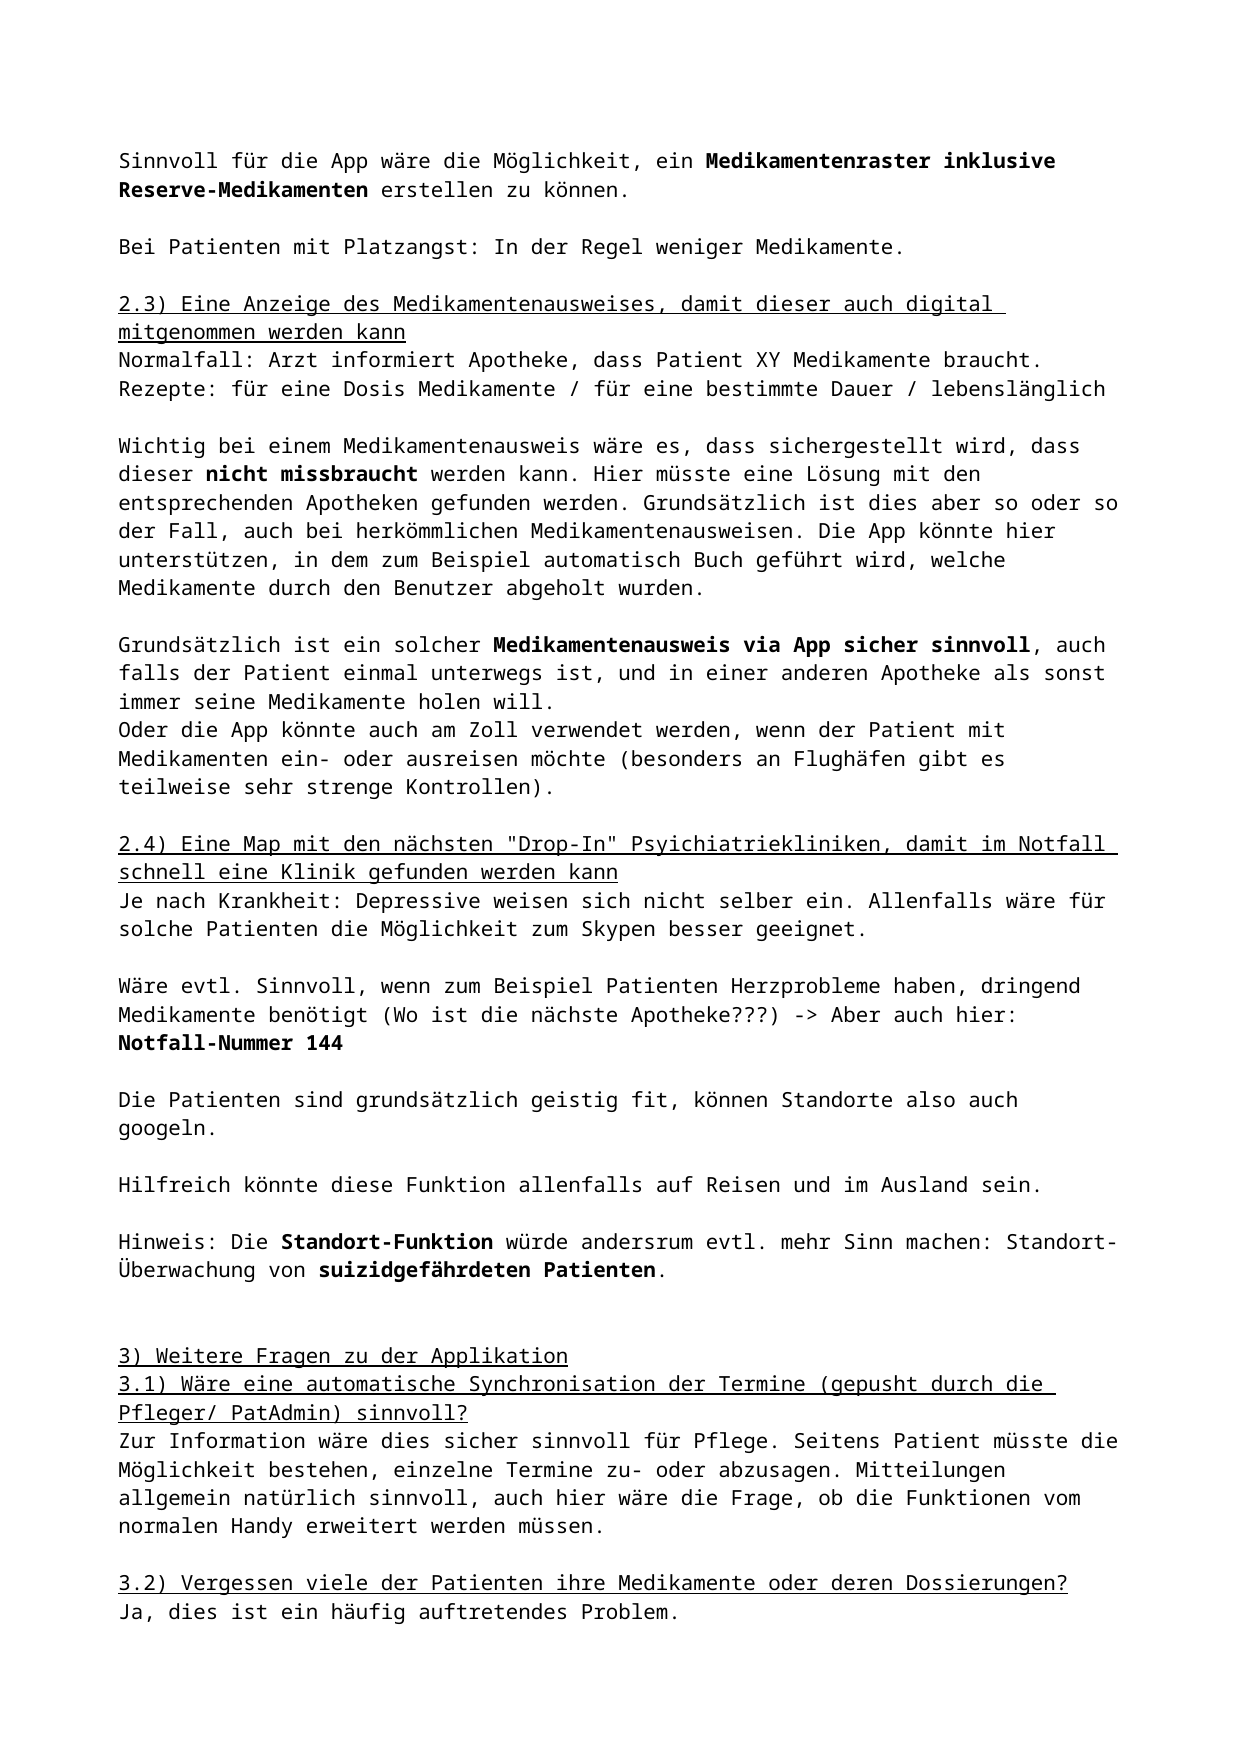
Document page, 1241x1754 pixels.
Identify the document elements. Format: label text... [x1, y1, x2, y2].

list 2.3) Eine Anzeige des Medikamentenausweises, damit dieser auch digital mitgenommen werden kann [118, 289, 1122, 346]
text 3) Weitere Fragen zu der Applikation [118, 1341, 1122, 1369]
list Zur Information wäre dies sicher sinnvoll für Pflege. Seitens Patient müsste die Möglichkeit bestehen, einzelne Termine zu- oder abzusagen. Mitteilungen allgemein natürlich sinnvoll, auch hier wäre die Frage, ob die Funktionen vom normalen Handy erweitert werden müssen. [118, 1426, 1122, 1540]
list Ja, dies ist ein häufig auftretendes Problem. [118, 1597, 1122, 1625]
list 3.1) Wäre eine automatische Synchronisation der Termine (gepusht durch die Pfleger/ PatAdmin) sinnvoll? [118, 1369, 1122, 1426]
text Wichtig bei einem Medikamentenausweis wäre es, dass sichergestellt wird, dass dieser nicht missbraucht werden kann. Hier müsste eine Lösung mit den entsprechenden Apotheken gefunden werden. Grundsätzlich ist dies aber so oder so der Fall, auch bei herkömmlichen Medikamentenausweisen. Die App könnte hier unterstützen, in dem zum Beispiel automatisch Buch geführt wird, welche Medikamente durch den Benutzer abgeholt wurden. [118, 431, 1122, 602]
list Bei Patienten mit Platzangst: In der Regel weniger Medikamente. [118, 232, 1122, 260]
list Sinnvoll für die App wäre die Möglichkeit, ein Medikamentenraster inklusive Reserve-Medikamenten erstellen zu können. [118, 147, 1122, 203]
text Rezepte: für eine Dosis Medikamente / für eine bestimmte Dauer / lebenslänglich [118, 374, 1122, 402]
list Je nach Krankheit: Depressive weisen sich nicht selber ein. Allenfalls wäre für solche Patienten die Möglichkeit zum Skypen besser geeignet. [118, 886, 1122, 943]
list 3.2) Vergessen viele der Patienten ihre Medikamente oder deren Dossierungen? [118, 1568, 1122, 1597]
list 2.4) Eine Map mit den nächsten "Drop-In" Psyichiatriekliniken, damit im Notfall schnell eine Klinik gefunden werden kann [118, 829, 1122, 886]
text Hinweis: Die Standort-Funktion würde andersrum evtl. mehr Sinn machen: Standort-Überwachung von suizidgefährdeten Patienten. [118, 1227, 1122, 1284]
text Oder die App könnte auch am Zoll verwendet werden, wenn der Patient mit Medikamenten ein- oder ausreisen möchte (besonders an Flughäfen gibt es teilweise sehr strenge Kontrollen). [118, 715, 1122, 801]
text Hilfreich könnte diese Funktion allenfalls auf Reisen und im Ausland sein. [118, 1170, 1122, 1199]
list Wäre evtl. Sinnvoll, wenn zum Beispiel Patienten Herzprobleme haben, dringend Medikamente benötigt (Wo ist die nächste Apotheke???) -> Aber auch hier: Notfall-Nummer 144 [118, 971, 1122, 1057]
text Normalfall: Arzt informiert Apotheke, dass Patient XY Medikamente braucht. [118, 346, 1122, 374]
list Die Patienten sind grundsätzlich geistig fit, können Standorte also auch googeln. [118, 1085, 1122, 1142]
text Grundsätzlich ist ein solcher Medikamentenausweis via App sicher sinnvoll, auch falls der Patient einmal unterwegs ist, und in einer anderen Apotheke als sonst immer seine Medikamente holen will. [118, 630, 1122, 715]
